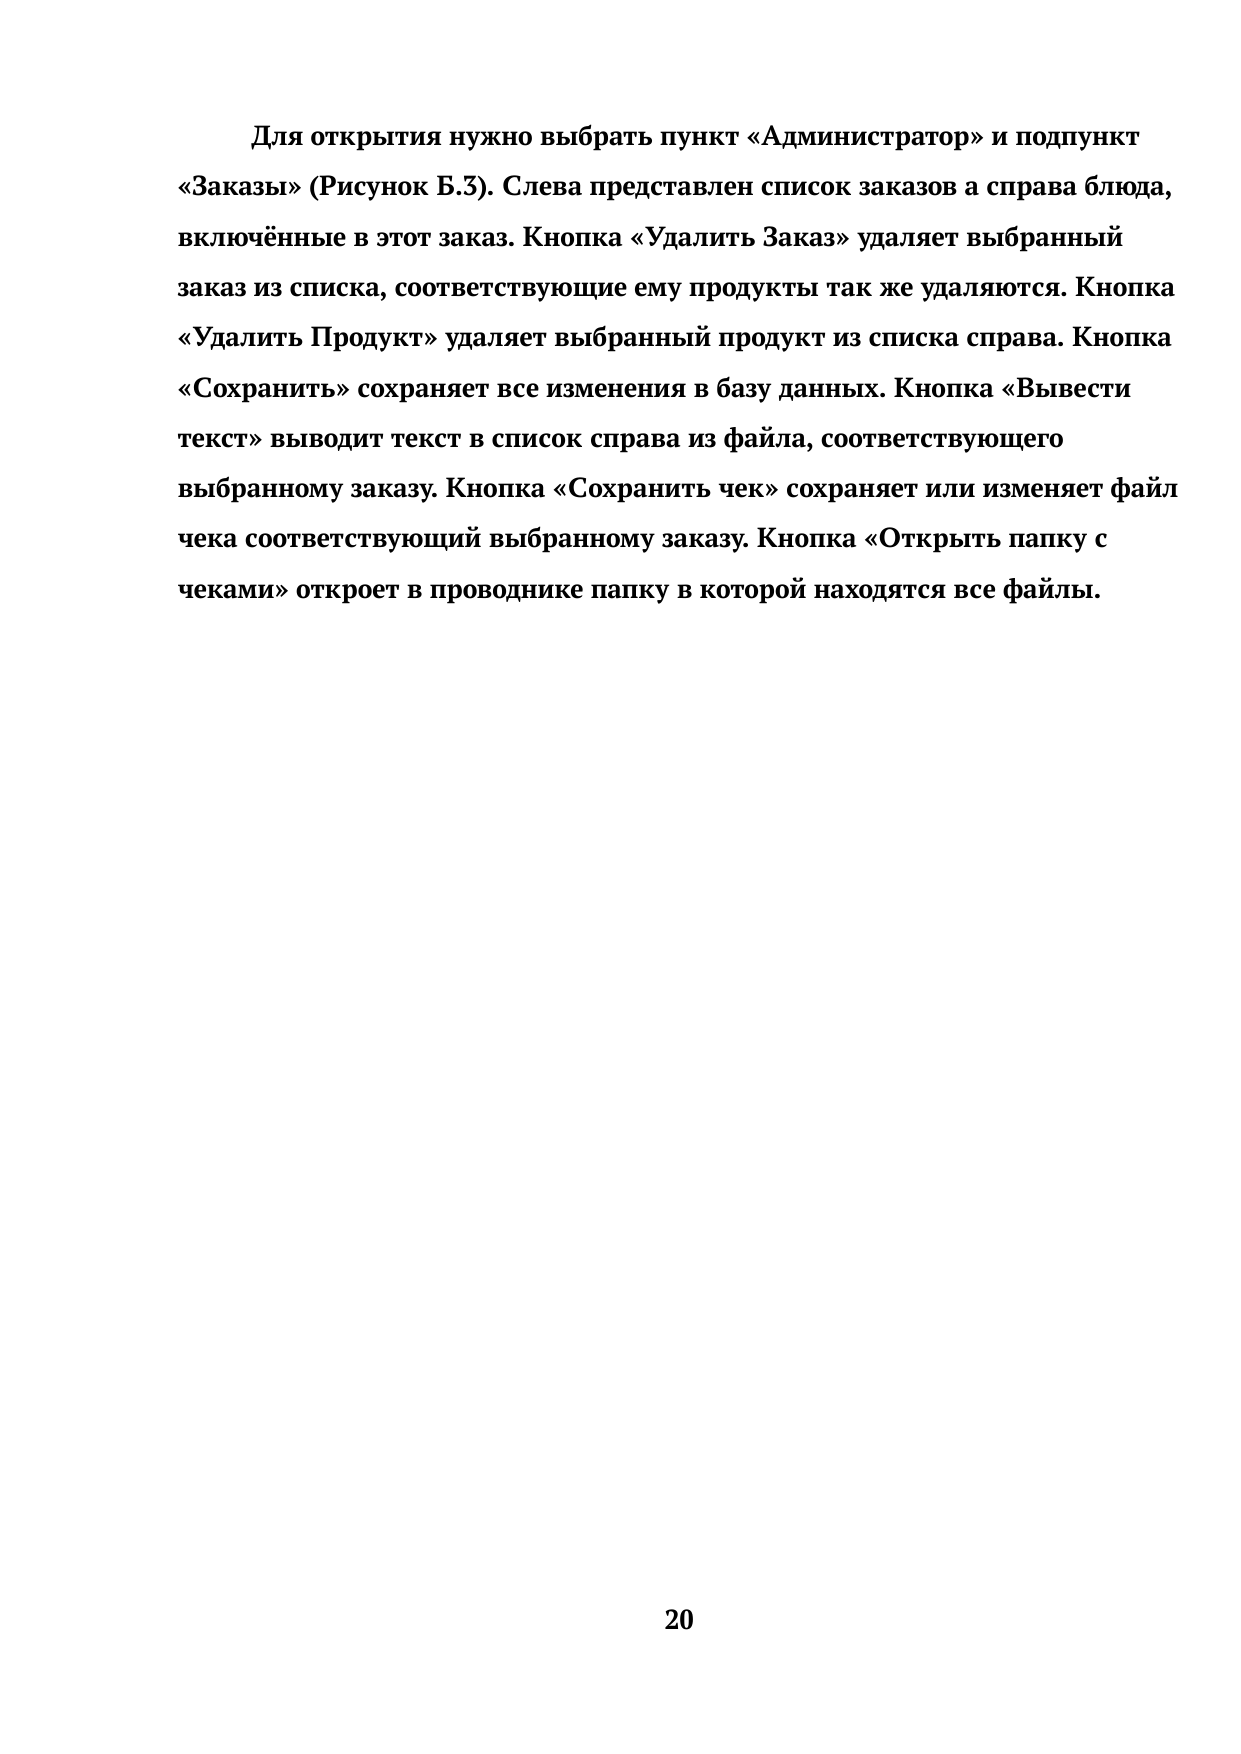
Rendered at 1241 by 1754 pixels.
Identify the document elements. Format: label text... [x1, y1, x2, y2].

text Для открытия нужно выбрать пункт «Администратор» и подпункт «Заказы» (Рисунок Б.3). Слева представлен список заказов а справа блюда, включённые в этот заказ. Кнопка «Удалить Заказ» удаляет выбранный заказ из списка, соответствующие ему продукты так же удаляются. Кнопка «Удалить Продукт» удаляет выбранный продукт из списка справа. Кнопка «Сохранить» сохраняет все изменения в базу данных. Кнопка «Вывести текст» выводит текст в список справа из файла, соответствующего выбранному заказу. Кнопка «Сохранить чек» сохраняет или изменяет файл чека соответствующий выбранному заказу. Кнопка «Открыть папку с чеками» откроет в проводнике папку в которой находятся все файлы. [177, 118, 1181, 604]
